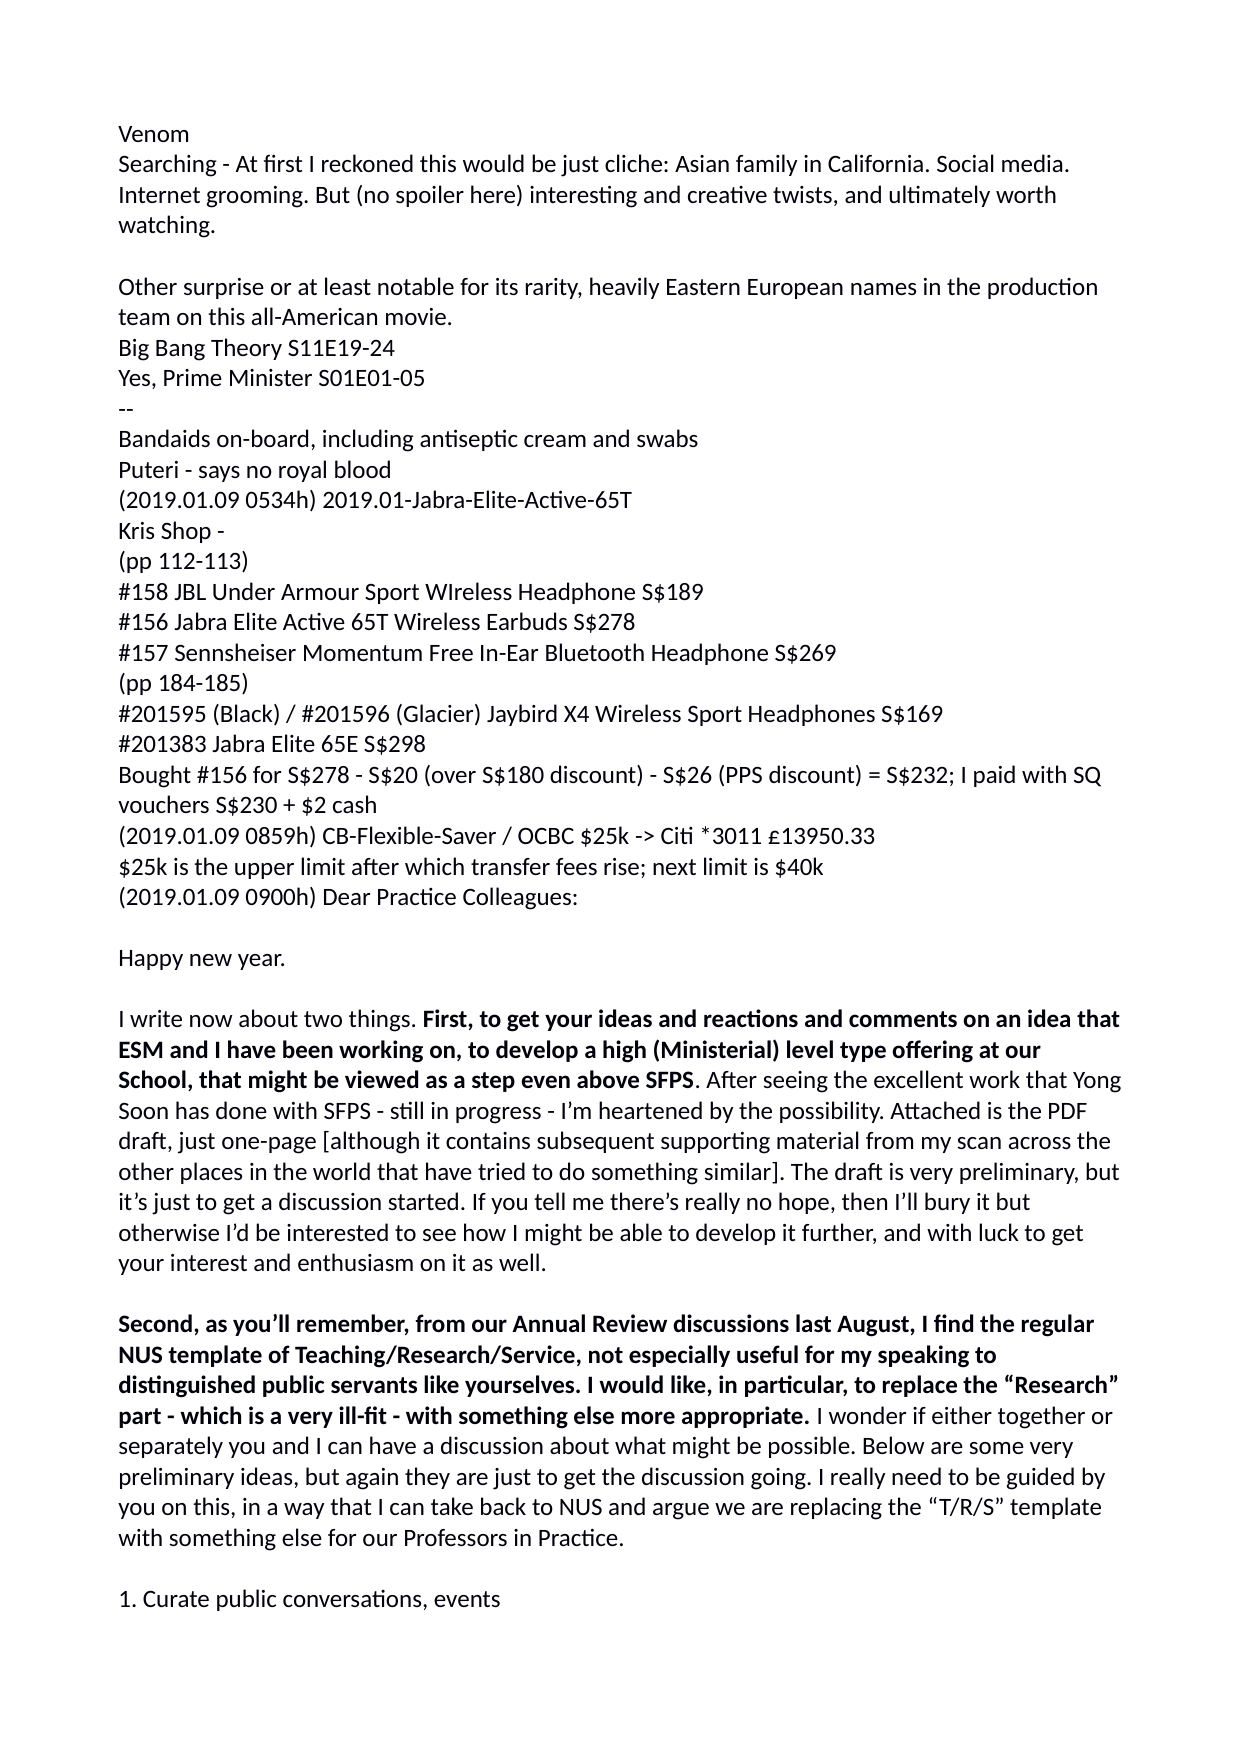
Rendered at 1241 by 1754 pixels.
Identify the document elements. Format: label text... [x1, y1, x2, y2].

text #156 Jabra Elite Active 65T Wireless Earbuds S$278 [118, 606, 1122, 637]
text (pp 112-113) [118, 545, 1122, 576]
text Venom [118, 118, 1122, 149]
text (2019.01.09 0534h) 2019.01-Jabra-Elite-Active-65T [118, 484, 1122, 515]
text #201595 (Black) / #201596 (Glacier) Jaybird X4 Wireless Sport Headphones S$169 [118, 698, 1122, 728]
text (pp 184-185) [118, 667, 1122, 698]
text Puteri - says no royal blood [118, 454, 1122, 484]
text -- [118, 393, 1122, 423]
text 1. Curate public conversations, events [118, 1583, 1122, 1614]
text Second, as you’ll remember, from our Annual Review discussions last August, I find the regular NUS template of Teaching/Research/Service, not especially useful for my speaking to distinguished public servants like yourselves. I would like, in particular, to replace the “Research” part - which is a very ill-fit - with something else more appropriate. I wonder if either together or separately you and I can have a discussion about what might be possible. Below are some very preliminary ideas, but again they are just to get the discussion going. I really need to be guided by you on this, in a way that I can take back to NUS and argue we are replacing the “T/R/S” template with something else for our Professors in Practice. [118, 1308, 1122, 1553]
text Big Bang Theory S11E19-24 [118, 332, 1122, 362]
text (2019.01.09 0859h) CB-Flexible-Saver / OCBC $25k -> Citi *3011 £13950.33 [118, 820, 1122, 851]
text I write now about two things. First, to get your ideas and reactions and comments on an idea that ESM and I have been working on, to develop a high (Ministerial) level type offering at our School, that might be viewed as a step even above SFPS. After seeing the excellent work that Yong Soon has done with SFPS - still in progress - I’m heartened by the possibility. Attached is the PDF draft, just one-page [although it contains subsequent supporting material from my scan across the other places in the world that have tried to do something similar]. The draft is very preliminary, but it’s just to get a discussion started. If you tell me there’s really no hope, then I’ll bury it but otherwise I’d be interested to see how I might be able to develop it further, and with luck to get your interest and enthusiasm on it as well. [118, 1003, 1122, 1278]
text #158 JBL Under Armour Sport WIreless Headphone S$189 [118, 576, 1122, 606]
text #201383 Jabra Elite 65E S$298 [118, 728, 1122, 759]
text #157 Sennsheiser Momentum Free In-Ear Bluetooth Headphone S$269 [118, 637, 1122, 667]
text Yes, Prime Minister S01E01-05 [118, 362, 1122, 393]
text Bandaids on-board, including antiseptic cream and swabs [118, 423, 1122, 454]
text Other surprise or at least notable for its rarity, heavily Eastern European names in the production team on this all-American movie. [118, 271, 1122, 332]
text (2019.01.09 0900h) Dear Practice Colleagues: [118, 881, 1122, 912]
text $25k is the upper limit after which transfer fees rise; next limit is $40k [118, 851, 1122, 881]
text Kris Shop - [118, 515, 1122, 545]
text Bought #156 for S$278 - S$20 (over S$180 discount) - S$26 (PPS discount) = S$232; I paid with SQ vouchers S$230 + $2 cash [118, 759, 1122, 820]
text Happy new year. [118, 942, 1122, 973]
text Searching - At first I reckoned this would be just cliche: Asian family in California. Social media. Internet grooming. But (no spoiler here) interesting and creative twists, and ultimately worth watching. [118, 149, 1122, 240]
